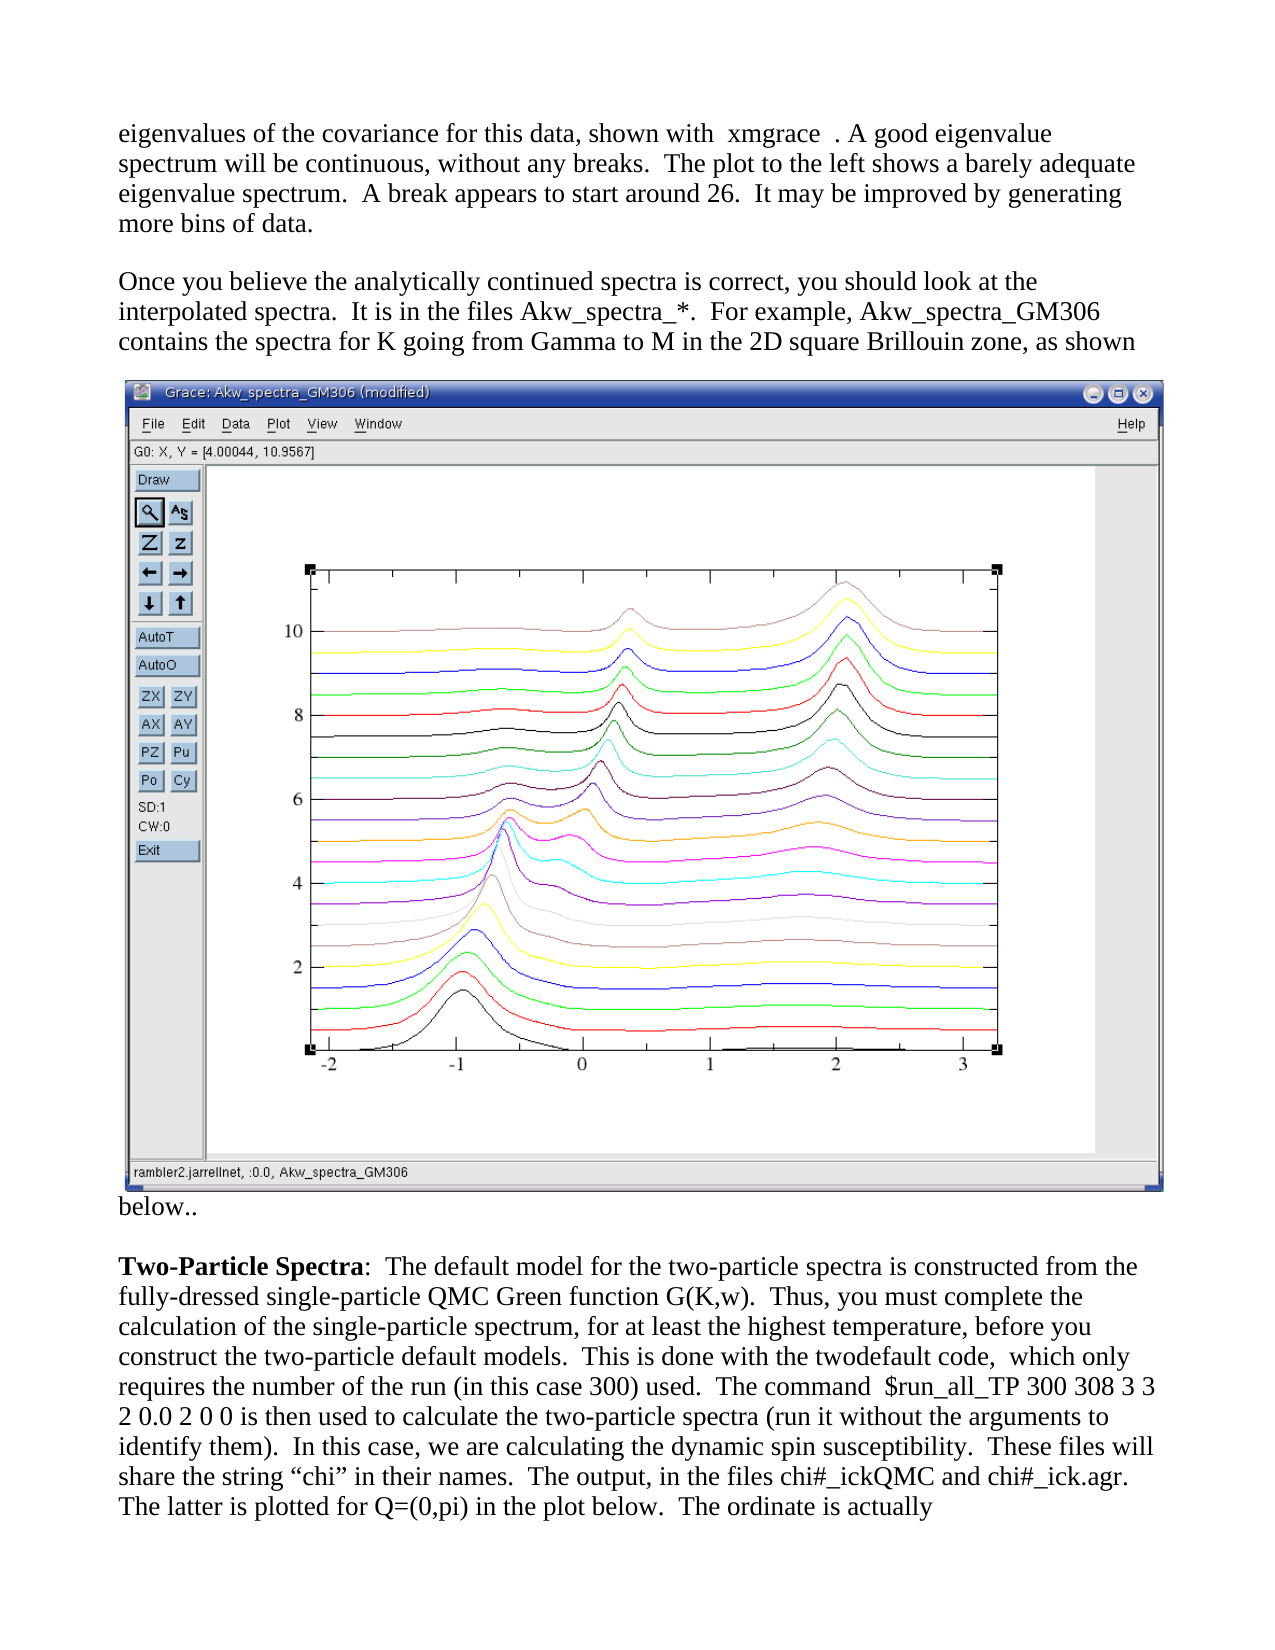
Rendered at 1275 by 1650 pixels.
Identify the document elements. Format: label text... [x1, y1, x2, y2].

text Two-Particle Spectra: The default model for the two-particle spectra is constructed from the fully-dressed single-particle QMC Green function G(K,w). Thus, you must complete the calculation of the single-particle spectrum, for at least the highest temperature, before you construct the two-particle default models. This is done with the twodefault code, which only requires the number of the run (in this case 300) used. The command $run_all_TP 300 308 3 3 2 0.0 2 0 0 is then used to calculate the two-particle spectra (run it without the arguments to identify them). In this case, we are calculating the dynamic spin susceptibility. These files will share the string “chi” in their names. The output, in the files chi#_ickQMC and chi#_ick.agr. The latter is plotted for Q=(0,pi) in the plot below. The ordinate is actually [118, 1252, 1157, 1522]
text Once you believe the analytically continued spectra is correct, you should look at the interpolated spectra. It is in the files Akw_spectra_*. For example, Akw_spectra_GM306 contains the spectra for K going from Gamma to M in the 2D square Brillouin zone, as shown below.. [118, 266, 1157, 1222]
picture [124, 380, 1164, 1192]
text eigenvalues of the covariance for this data, shown with xmgrace . A good eigenvalue spectrum will be continuous, without any breaks. The plot to the left shows a barely adequate eigenvalue spectrum. A break appears to start around 26. It may be improved by generating more bins of data. [118, 118, 1157, 238]
